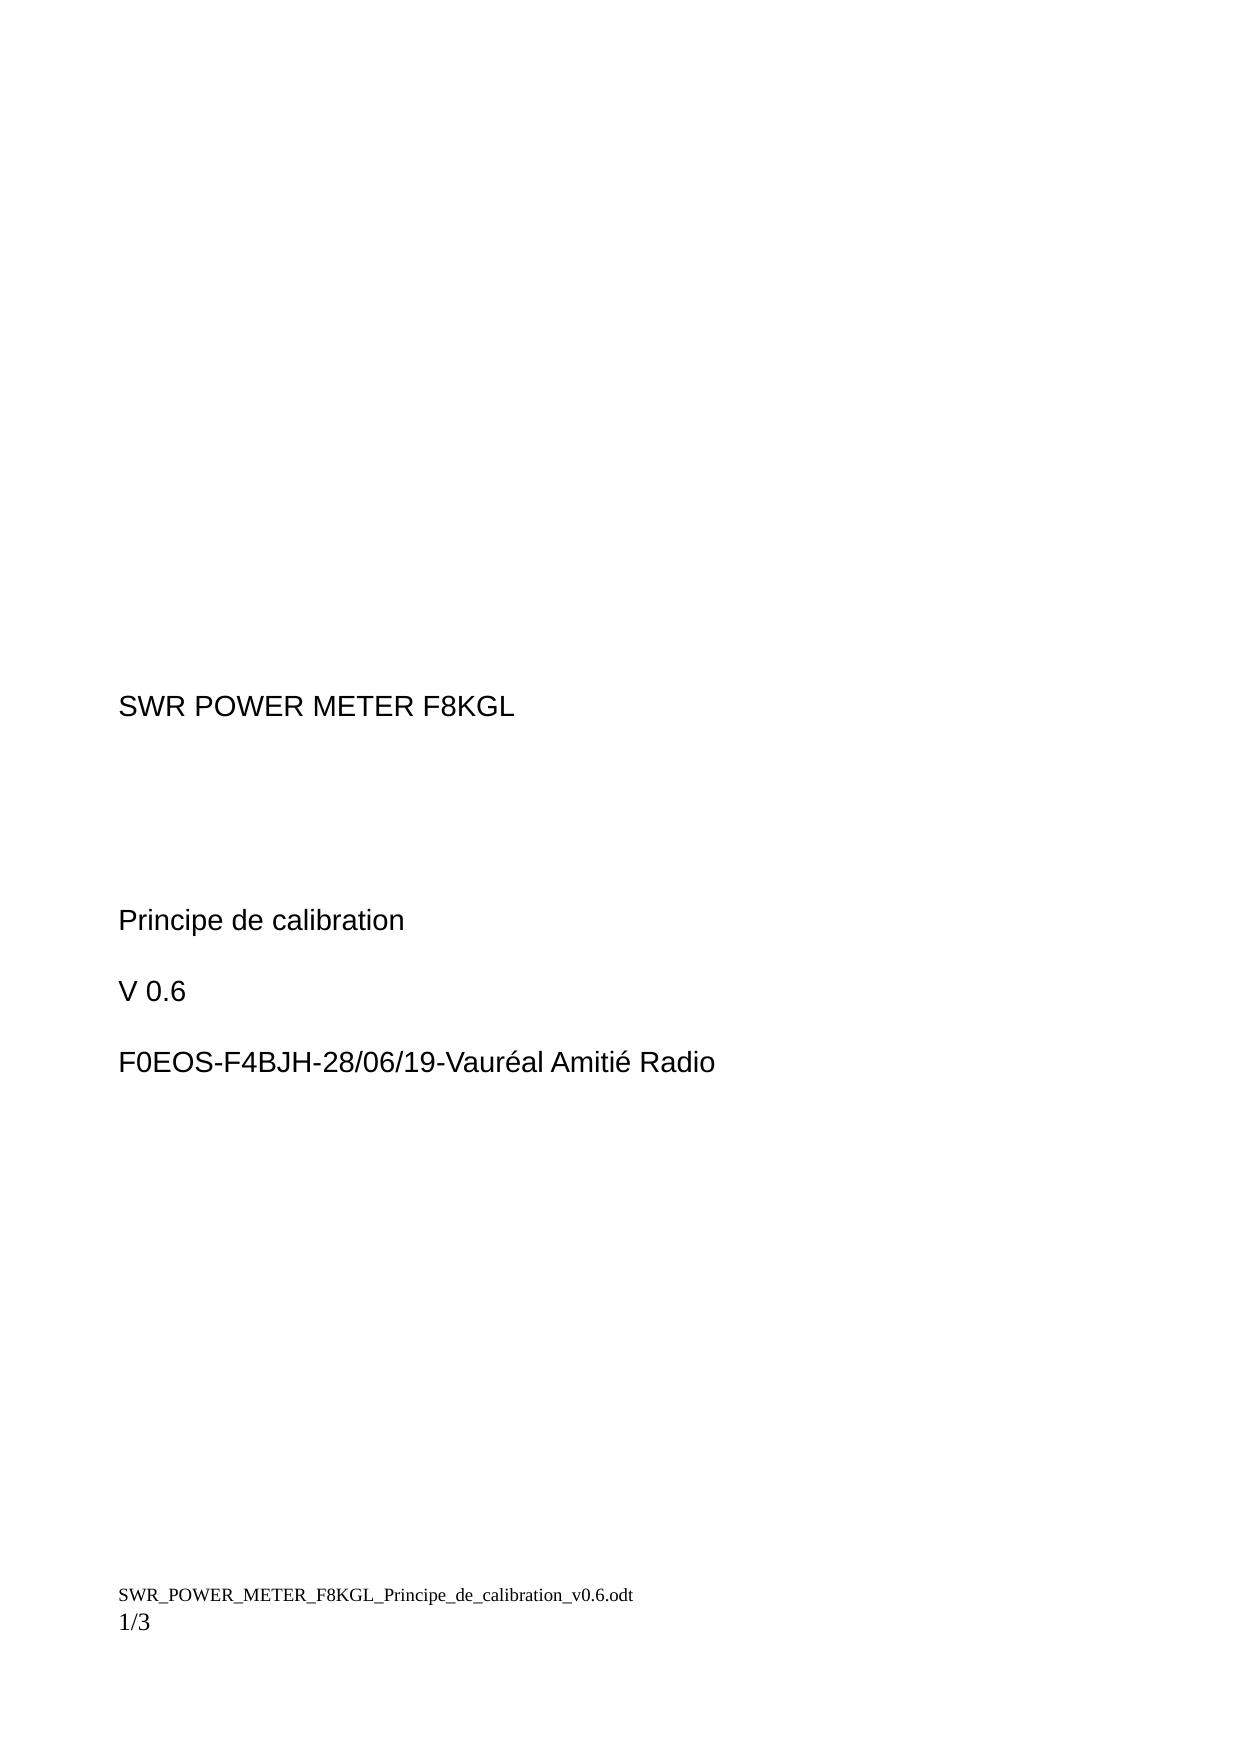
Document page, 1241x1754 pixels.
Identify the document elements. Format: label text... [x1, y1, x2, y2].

title V 0.6 [118, 973, 1122, 1007]
title SWR POWER METER F8KGL [118, 689, 1122, 723]
subtitle F0EOS-F4BJH-28/06/19-Vauréal Amitié Radio [118, 1044, 1122, 1078]
title Principe de calibration [118, 902, 1122, 936]
